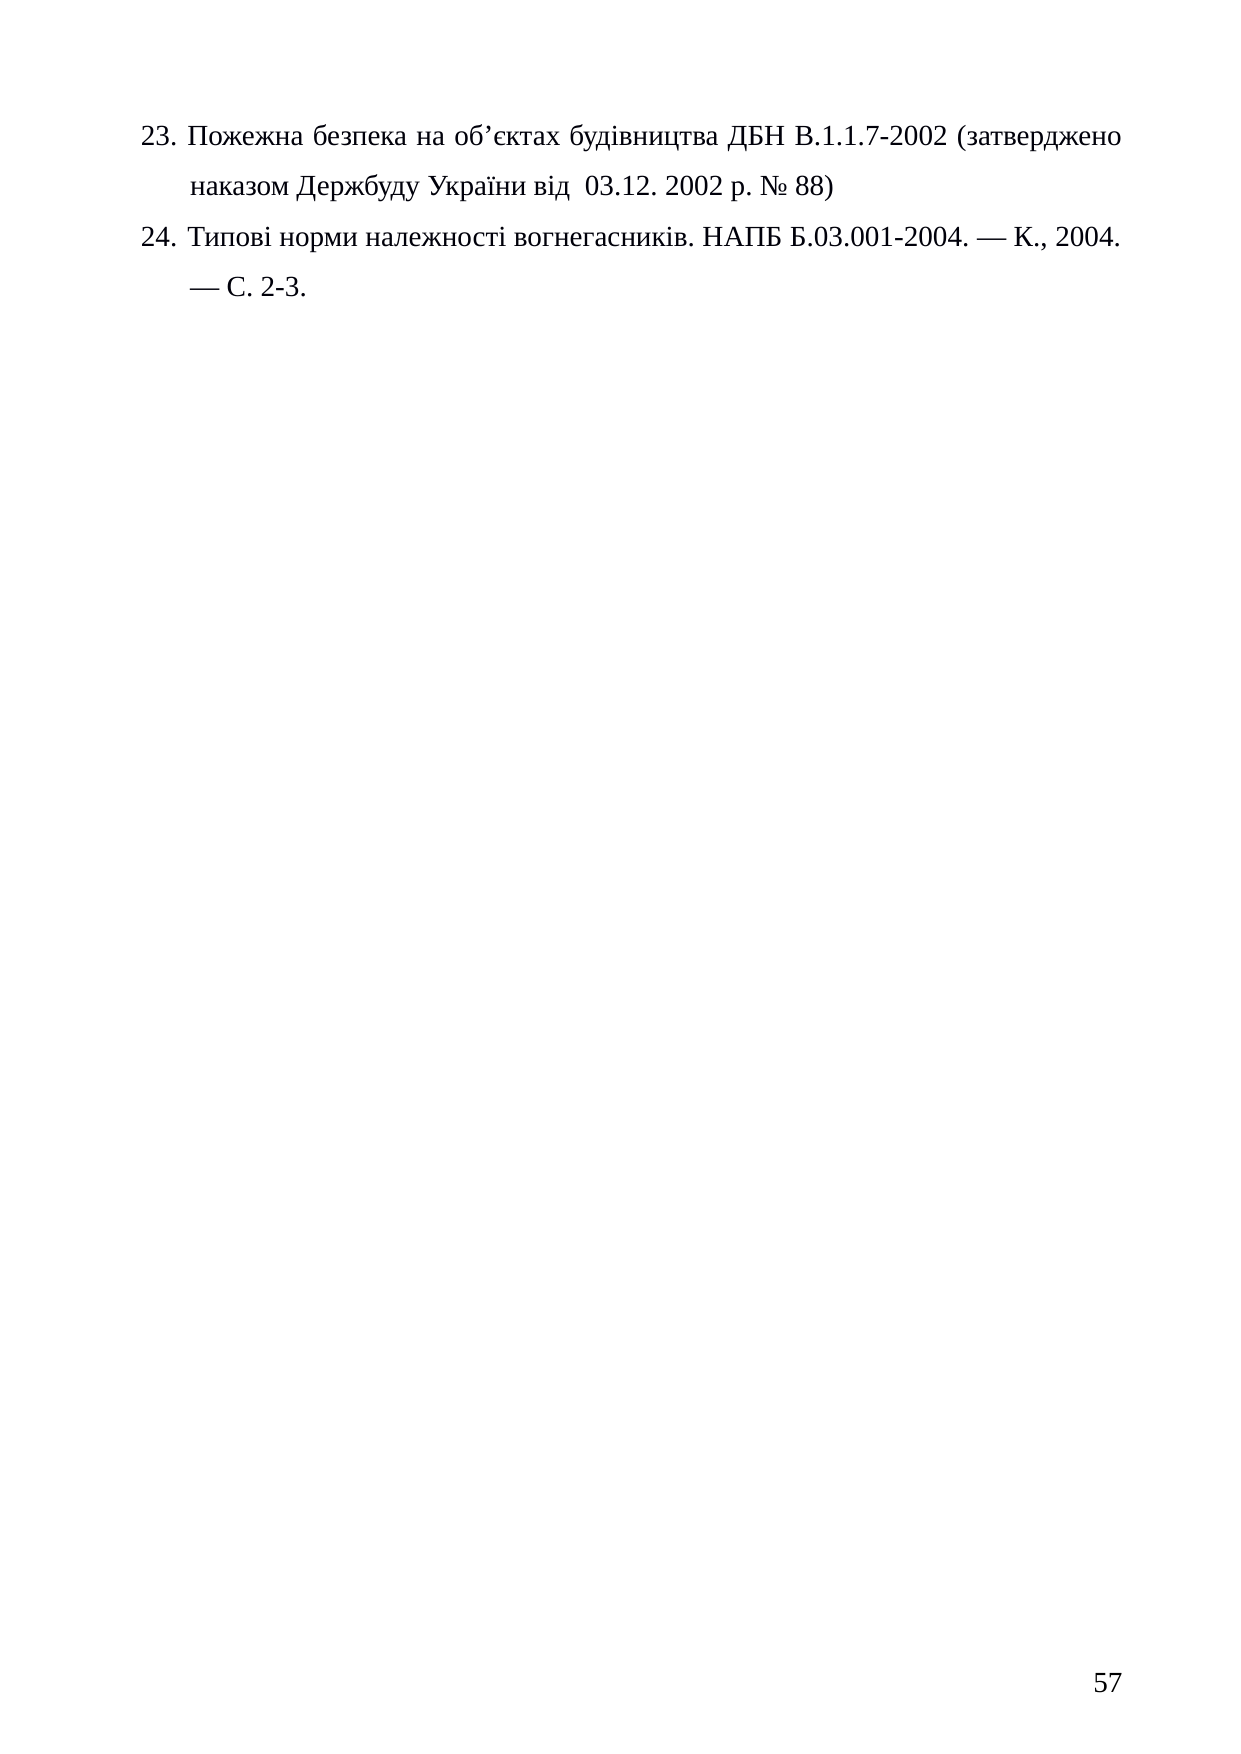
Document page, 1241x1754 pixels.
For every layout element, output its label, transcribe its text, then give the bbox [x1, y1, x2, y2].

list Типові норми належності вогнегасників. НАПБ Б.03.001-2004. — К., 2004. — С. 2-3. [177, 219, 1122, 303]
list Пожежна безпека на об’єктах будівництва ДБН В.1.1.7-2002 (затверджено наказом Держбуду України від 03.12. 2002 р. № 88) [177, 118, 1122, 202]
